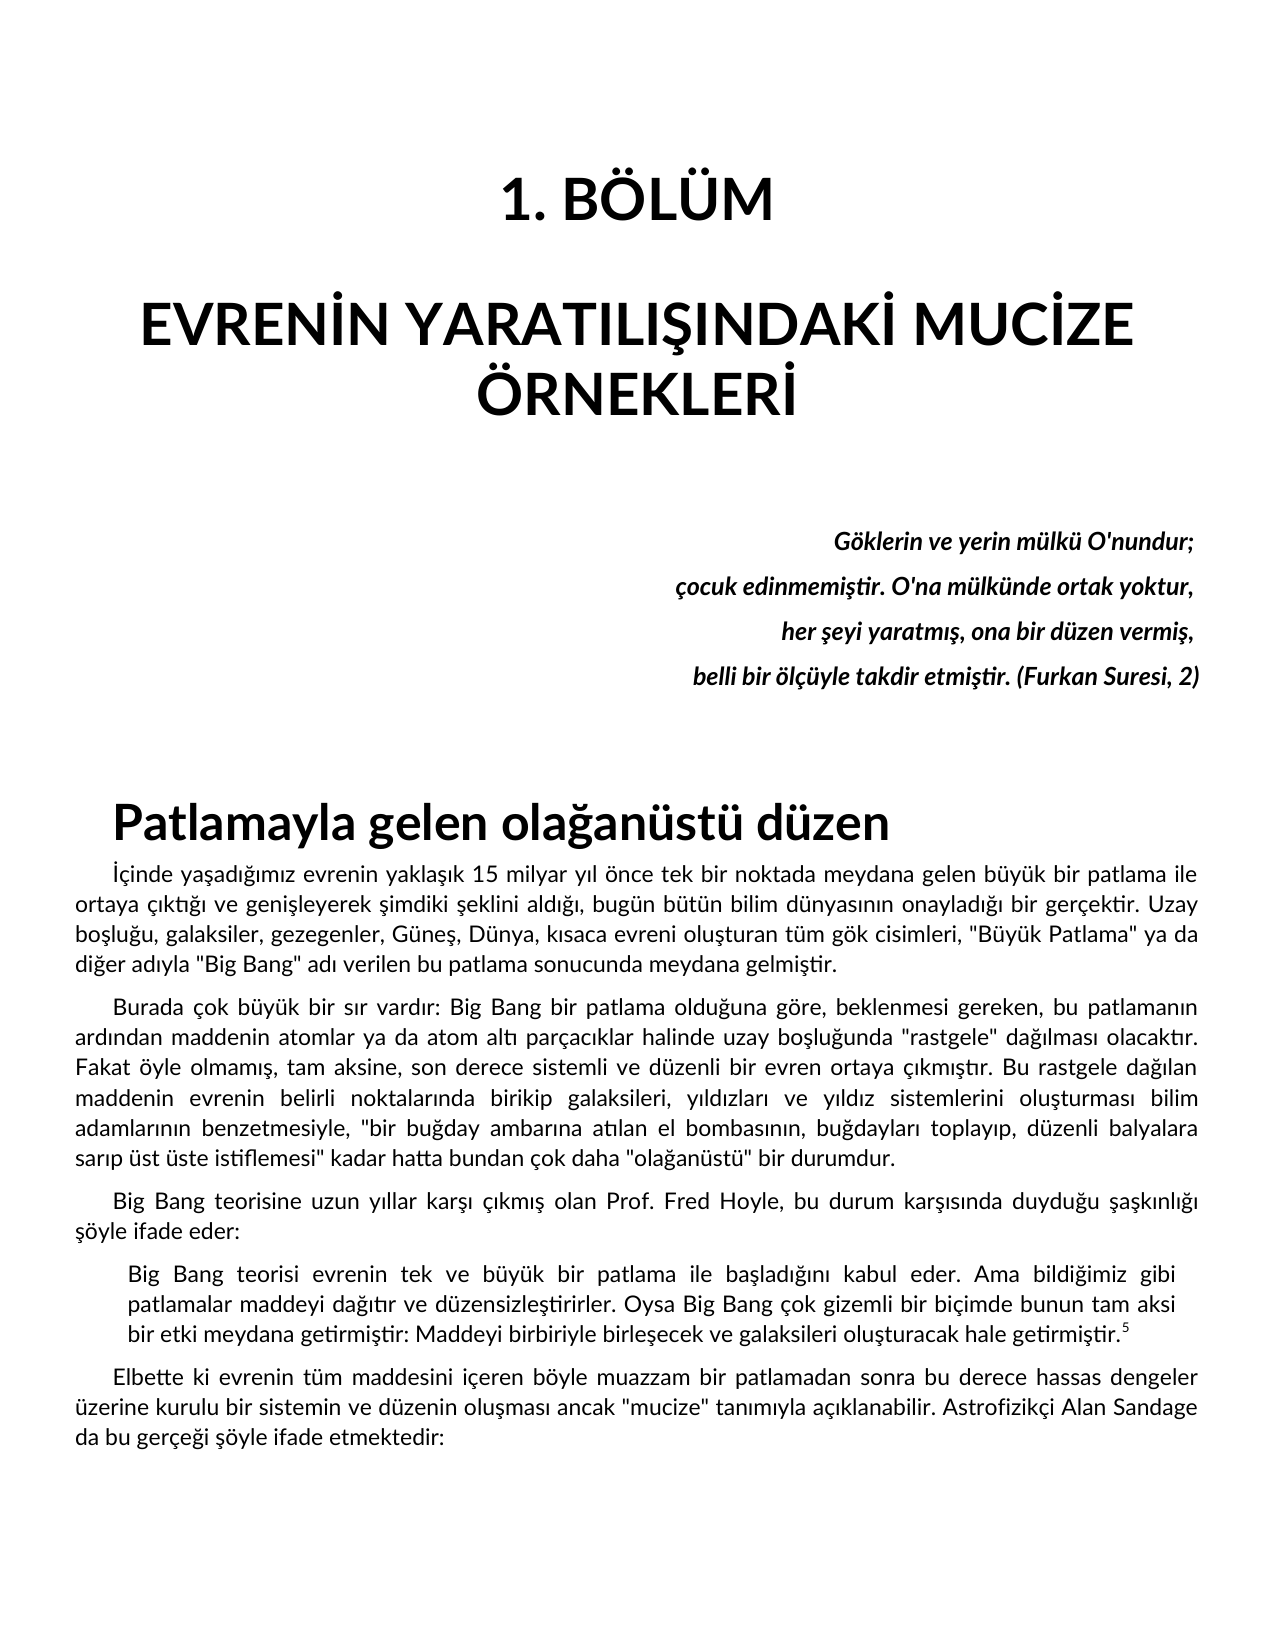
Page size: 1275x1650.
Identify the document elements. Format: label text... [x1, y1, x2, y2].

text İçinde yaşadığımız evrenin yaklaşık 15 milyar yıl önce tek bir noktada meydana gelen büyük bir patlama ile ortaya çıktığı ve genişleyerek şimdiki şeklini aldığı, bugün bütün bilim dünyasının onayladığı bir gerçektir. Uzay boşluğu, galaksiler, gezegenler, Güneş, Dünya, kısaca evreni oluşturan tüm gök cisimleri, "Büyük Patlama" ya da diğer adıyla "Big Bang" adı verilen bu patlama sonucunda meydana gelmiştir. [75, 859, 1200, 977]
text Burada çok büyük bir sır vardır: Big Bang bir patlama olduğuna göre, beklenmesi gereken, bu patlamanın ardından maddenin atomlar ya da atom altı parçacıklar halinde uzay boşluğunda "rastgele" dağılması olacaktır. Fakat öyle olmamış, tam aksine, son derece sistemli ve düzenli bir evren ortaya çıkmıştır. Bu rastgele dağılan maddenin evrenin belirli noktalarında birikip galaksileri, yıldızları ve yıldız sistemlerini oluşturması bilim adamlarının benzetmesiyle, "bir buğday ambarına atılan el bombasının, buğdayları toplayıp, düzenli balyalara sarıp üst üste istiflemesi" kadar hatta bundan çok daha "olağanüstü" bir durumdur. [75, 993, 1200, 1171]
text Big Bang teorisine uzun yıllar karşı çıkmış olan Prof. Fred Hoyle, bu durum karşısında duyduğu şaşkınlığı şöyle ifade eder: [75, 1186, 1200, 1244]
subtitle EVRENİN YARATILIŞINDAKİ MUCİZE ÖRNEKLERİ [75, 288, 1200, 428]
text Big Bang teorisi evrenin tek ve büyük bir patlama ile başladığını kabul eder. Ama bildiğimiz gibi patlamalar maddeyi dağıtır ve düzensizleştirirler. Oysa Big Bang çok gizemli bir biçimde bunun tam aksi bir etki meydana getirmiştir: Maddeyi birbiriyle birleşecek ve galaksileri oluşturacak hale getirmiştir.5 [127, 1259, 1177, 1347]
subtitle 1. BÖLÜM [75, 162, 1200, 232]
subtitle Patlamayla gelen olağanüstü düzen [112, 791, 1200, 851]
text Göklerin ve yerin mülkü O'nundur; çocuk edinmemiştir. O'na mülkünde ortak yoktur, her şeyi yaratmış, ona bir düzen vermiş, belli bir ölçüyle takdir etmiştir. (Furkan Suresi, 2) [75, 526, 1200, 691]
text Elbette ki evrenin tüm maddesini içeren böyle muazzam bir patlamadan sonra bu derece hassas dengeler üzerine kurulu bir sistemin ve düzenin oluşması ancak "mucize" tanımıyla açıklanabilir. Astrofizikçi Alan Sandage da bu gerçeği şöyle ifade etmektedir: [75, 1362, 1200, 1450]
